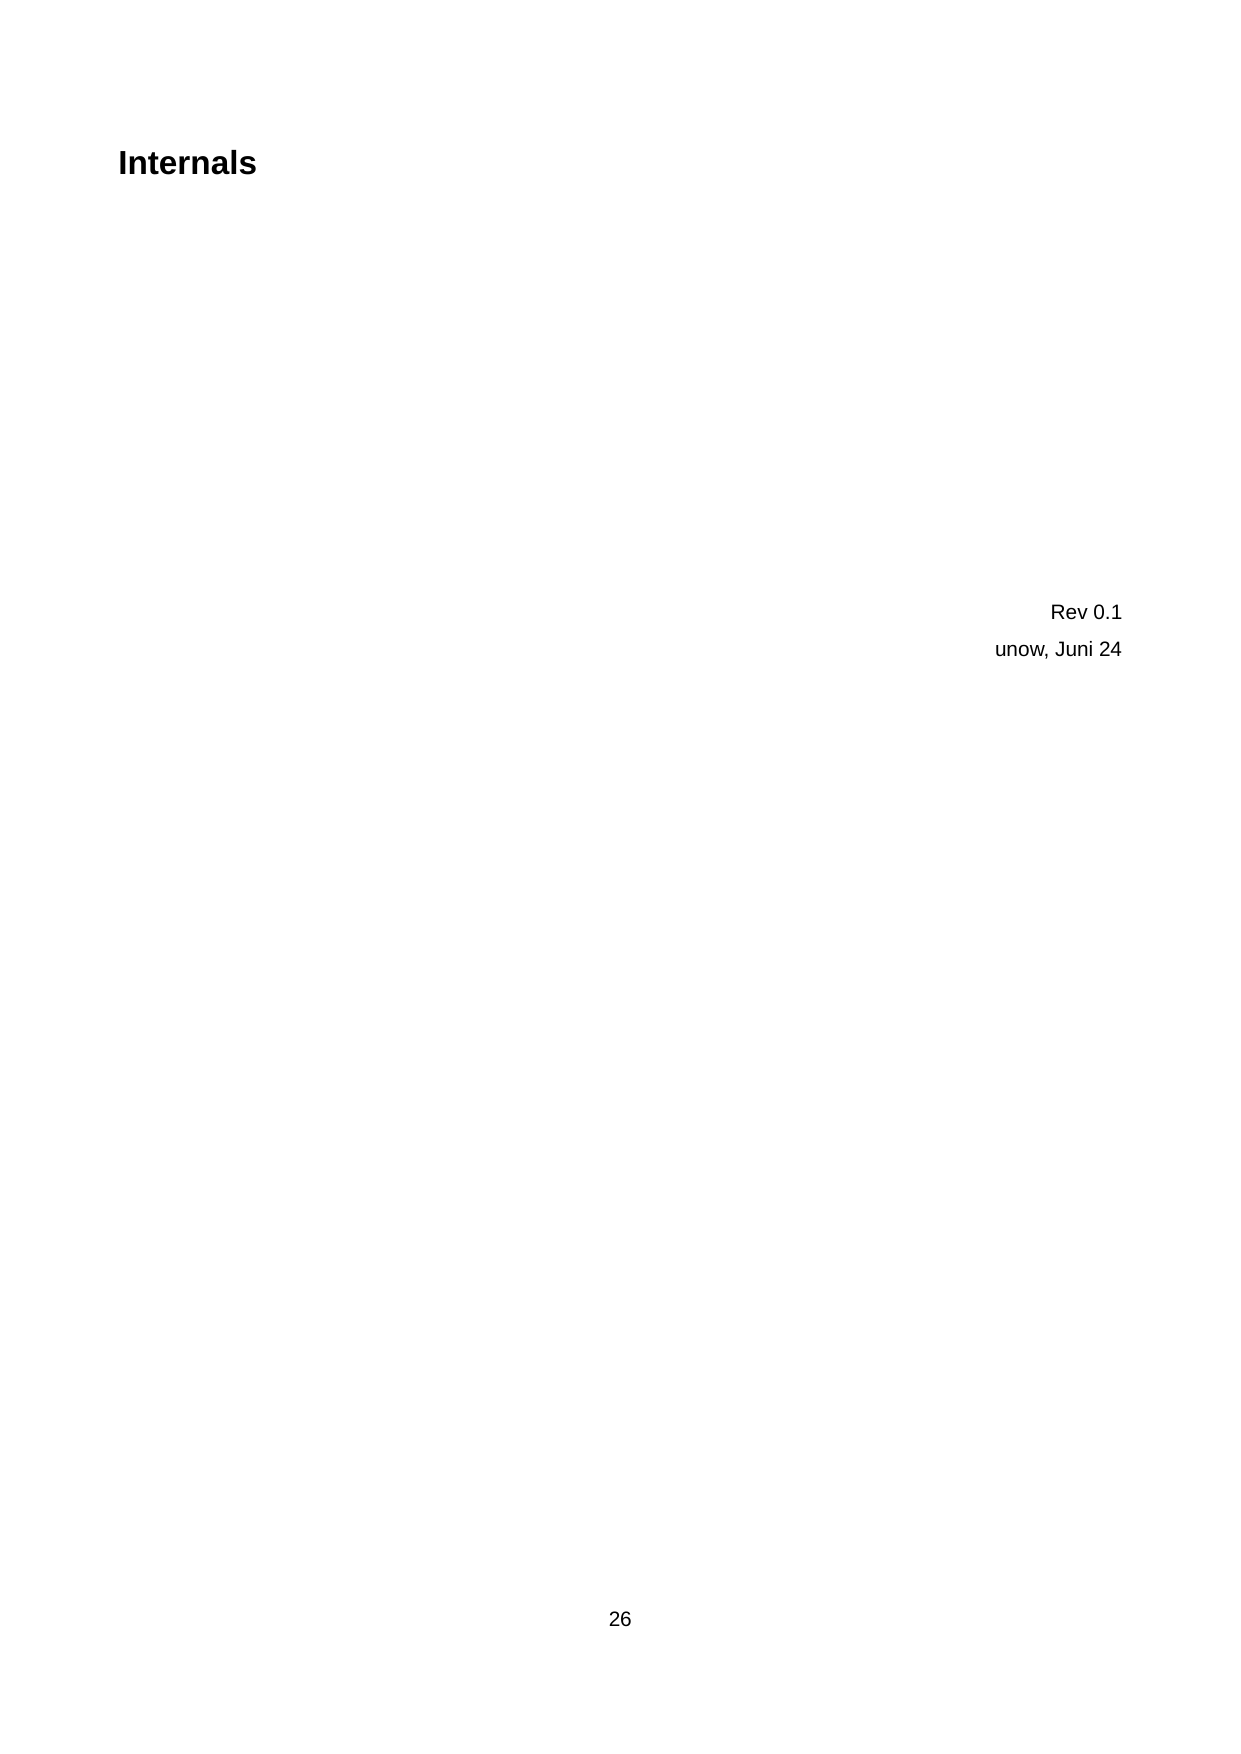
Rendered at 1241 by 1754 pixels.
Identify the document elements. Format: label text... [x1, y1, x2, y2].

text unow, Juni 24 [118, 636, 1122, 660]
subtitle Internals [118, 143, 1122, 182]
text Rev 0.1 [118, 600, 1122, 624]
